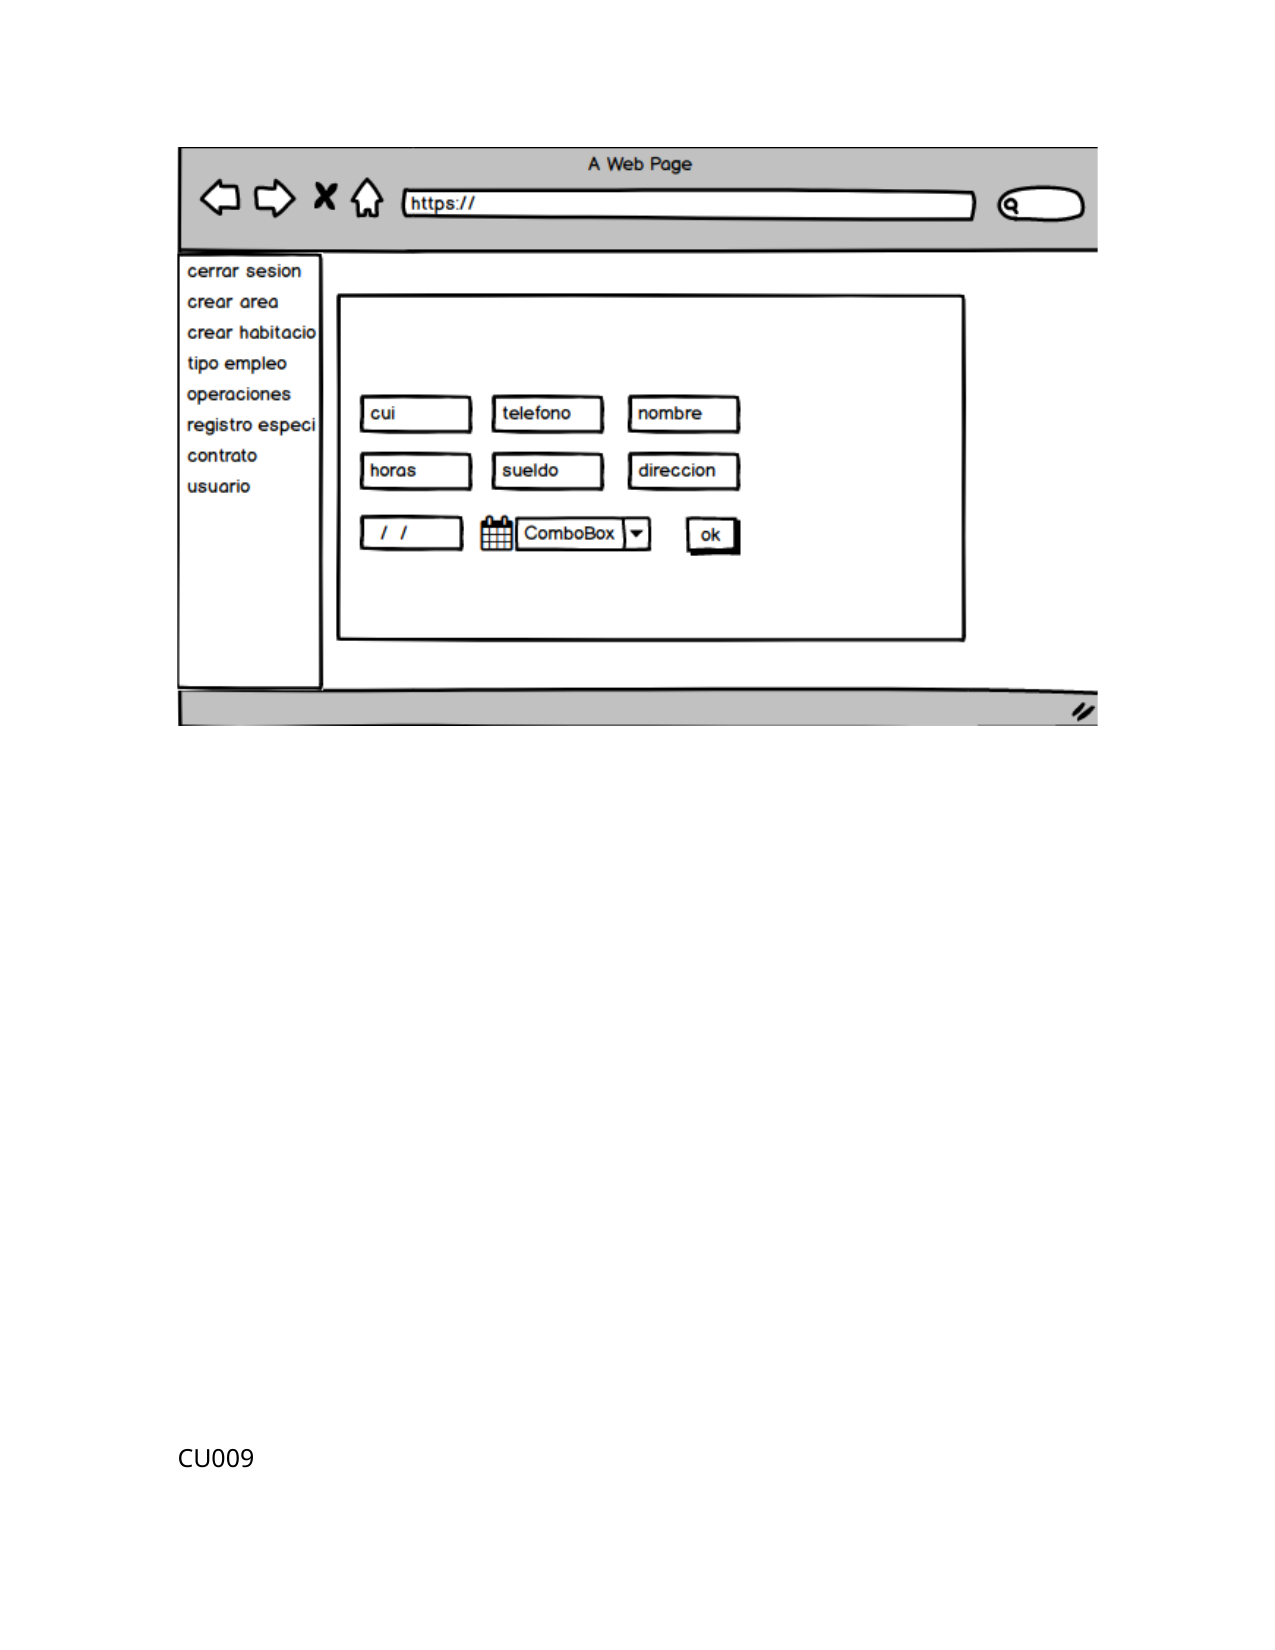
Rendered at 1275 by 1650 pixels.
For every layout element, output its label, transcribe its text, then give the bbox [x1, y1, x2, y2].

text CU009 [177, 1441, 1098, 1475]
picture [177, 147, 1098, 726]
